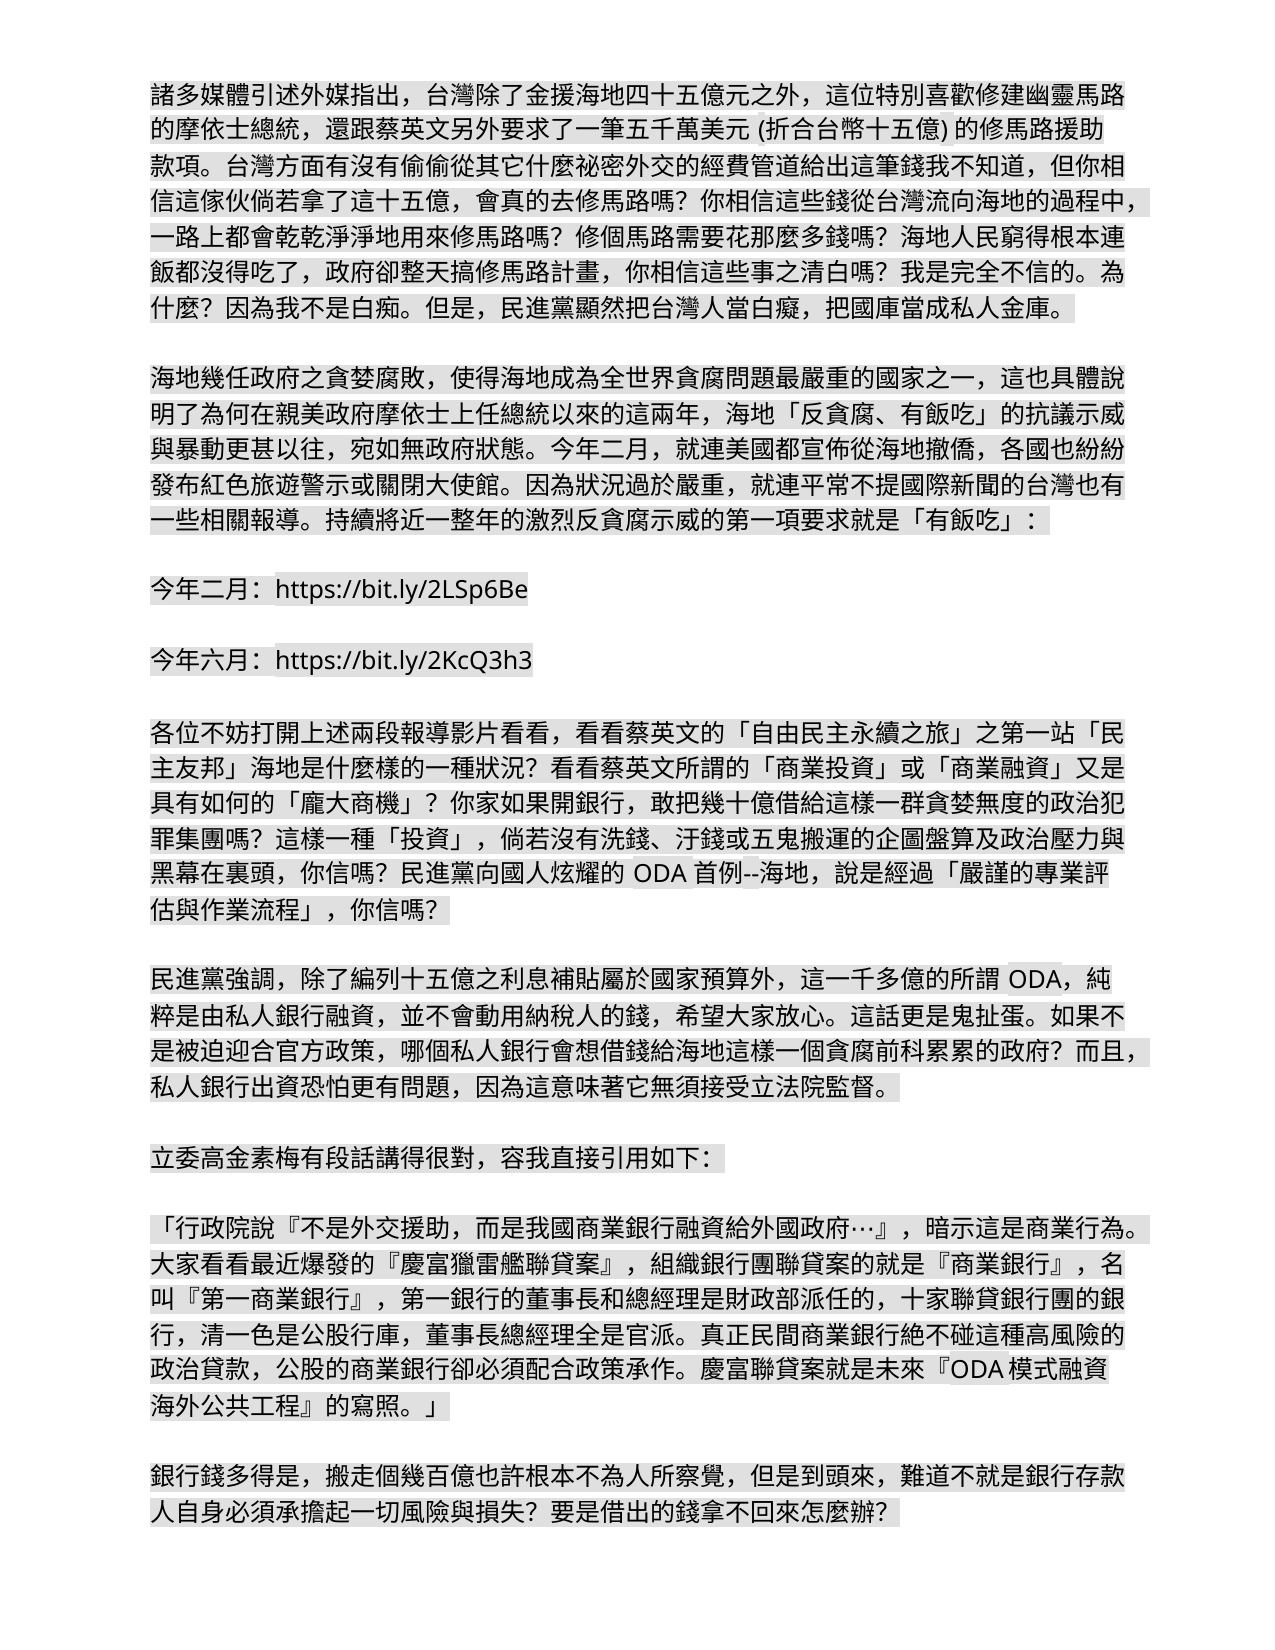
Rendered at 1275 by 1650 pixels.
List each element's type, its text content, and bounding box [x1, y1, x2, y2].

text 你講的事情如下報導，人渣黨竟然以罰款一千萬及五年有期徒刑的重罪控告七十名農民，就只因為他們轉寄了一段有關 ODA 的高金素梅記者會影片。他媽的連轉寄記者會影片都不行？人渣黨真的是連人性都喪失了！ 而且，高金素梅講得一點都沒有錯，所謂ODA 很可能就是假投資真斂財。我也寫過這個事情，而且講得更詳細，請看卡韓政變(133)，我再貼一次，如下。 他媽的要抓農民之前應該先來抓我不是嗎？我不是轉寄記者會影片，而是自己寫，自己提出指控。這個 ODA 就是有鬼，從頭到尾滿口謊言的一種五鬼搬運手法。 這個人渣黨真的是無法無天，喪心病狂，居然以這樣的手段來傷害農民。天底下竟然有這樣一種無法無天的貪污齷齪政權，人民連轉發立委記者會影片就得面臨被關五年黑牢並且把你罰款罰到破產的控告。 我這一整篇文字，拜託各位多多轉寄。媽的，人渣黨有個心態就是以為抓你我這樣一些無權無勢者，抓來開刀，然後就能殺雞儆猴，杜悠悠之口。 同時也要麻煩各位仔細閱讀我寫的，然後問問你自己，相不相信這樣一個所謂 ODA？它媽的，人民連質疑的自由也沒有？由此你也可以知道，台灣那些滿口民主自由的親綠學者們多麼可恥，這些人不是不懂是非善惡，而是昧著良心睜眼說瞎話。 陳真 2019. 12. 30. =================== https://bit.ly/2MFbGHE 分享影片被約談…民進黨強過《反滲透法》 農民心恐慌 2019/12/30 中時 張理國 、 陳怡誠 反滲透法明在立法院闖關，新黨上午舉行記者會，爆料法未過關，蔡政府已等不及拑制言論自由，興訟控告近70名農民。新黨不分區立委候選人邱毅表示，蔡英文在政見會上公然說不辦總統候選人宋楚瑜，代表反滲透法過關，蔡的「巫婆棒」指到誰就辦誰。 新黨上午舉行「反滲透法還沒過，綠色恐怖已降臨！轉發立委問政資訊，超過70名庶民被偵辦！」記者會，新黨不分區立委候選人陳麗玲說，陪同遭控的台南陳姓農民出面，說檢方引用「農業金融法」第38條，指控陳先生等人損害全國農業金庫的信用，最重可處5年以下有期徒刑，得併科新台幣1000萬以下罰金，蔡政府簡直是用大炮打小鳥。 陳先生表示，自己是在網上看到立委高金素梅記者會影音，提及有民進黨立委將算盤打到全國農業金庫接收農漁會的轉存金額7000億，認為當中至少有5000億可用作新南向的ODA海外投資計劃，最後可能完全無法回收，等同被掏空，因此在臉書上分享，沒想到竟就被台北地檢署發出傳票，要求在2020年1月6日到庭說明。陳先生說，「我只是農民，哪知道什麼，心裡很恐慌，為什麼PO小小的PO文就有這麼大的問題」？ 新黨不分區立委候選人王炳忠表示，轉發高金影音，是人民看到立委的質疑，這不是非常正常的事情嗎？蔡說維護新聞自由，言論自由，但現在每天卻有像陳先生一樣，只要轉發質疑，就會被找去問話。 新黨不分區立委候選邱毅說，包括郵政儲金及農業金庫資金都是不能辭動用的，立委的質疑，農民PO在臉書違什麼法，這完全是恫嚇，讓台灣變一言堂，為反滲透法製造氛圍。 他並說，轉貼都不可以，這代表將來反滲透法通過後想辦就能辦，蔡公然說不會辦到宋，而林飛帆說要辦他，要辦不辦都蔡政府說了算，隨她巫婆棒指，反滲透法的重點不是針對結果，而是在於訴訟過程，讓你在過程中被毀掉，「可怕的是過程不是結果，過程就是血滴子」，結果有沒有罪是另個問題。 為了抗議反滲透法闖關，新黨也提言明早8點左右就會前往立法表達抗議。 ========================== 卡韓政變 (133)：民進黨把台灣人當白痴 陳真 2019. 08. 03. 蔡英文於今年7月 13日出訪「友邦」海地共和國，「送給」海地政府45億 (按：這句話已構成犯罪，我準備等著「落網」)。有民眾不滿凱子金援外交，於是在臉書和Line群組裏頭批評說：「高雄市登革熱防治經費需要五千萬，中央只給了兩千多萬，卻一口氣送給了海地45億，這是什麼政府！」對此大表不滿。 蔡英文聽了很不爽，當她人都還在國外參訪時，隨即在17日之海外記者會上開罵說這些都是「假消息」，是「有人刻意操弄」，因此下令刑事局「偵辦查處」。蔡英文說，「五千萬的登革熱經費並沒有變成兩千多萬，所以是造謠」。可是，目前只撥給高市府兩千六百六十萬，誰知道剩下的錢幾時才會撥下？這樣就叫做「造謠」？ 蔡英文一聲令下，它媽的真是效率有夠快，居然一下就「破案」了。就在上星期四 (7月25日)，刑事局宣布「破案」，朱姓男子等數人「落網」，包括轉發訊息者亦遭逮捕。警方分析臉書指出：「分享次數超過8百次以上，超過千人瀏覽，已對社會安寧造成廣大影響」，旋即在全台各縣市逮捕一干「嫌犯」移送法辦。 最離譜的是，其中還包括一位75歲的阿嬤，她在私人的 Line 群組中張貼這個所謂「假消息」，竟遭人截圖告發，警方依觸犯社會秩序維護法，指控她「散佈謠言，影響公共安寧」，移送法辦，坐牢三天或罰款三萬。 私人之間的談話，被他人截圖外流，竟然就要被抓，說她「影響公共安寧」，這不會太荒唐嗎？要抓也是應該抓那個截圖外流散佈訊息者不是嗎？更何況，這些訊息千真萬確，哪來假消息？ 蔡英文說，45億是「貸款」，是「借」給海地政府，不是「送」，因此是「造謠」，必須抓起來。可是，台灣過去幾十年來四處「借」給一堆「友邦」，動輒數十億，幾時償還過？更不用說像海地這樣一個極度貪污腐敗的強盜政府。借得出去，拿得回來嗎？有可能嗎？ 如果這是假消息，為何海內外媒體大多如此報導？為何不去控告這些媒體或去函更正？而是只會抓網友，甚至抓一個私下抱怨的75歲阿嬤。比方說，就連向來親美親台親得很用力的英國泰晤士報，斗大標題都是這麼寫的，寫得很難聽哦： https://bit.ly/2KbXchs "Taiwan stumps up $150m after Haiti threat to withdraw support"。 stump up 就是被迫掏腰包的意思。翻成中文就是「海地威脅斷交，台灣花錢消災」，簡單說就是勒索。許多海外媒體就是這麼報導的。如果是借錢給海地，日後本金回收，當然就不叫做勒索，問題是：事實是這樣嗎？更接近事實的說法是：這其實就是賄賂。 可是，蔡英文卻睜眼說瞎話，詐騙台灣人。她說。這45億元不但是「貸款」，而且是有著「很大商業性質」的貸款，是一種「投資」，叫做 ODA。蔡英文這些話，完全就是詐欺，把台灣人當白癡。 ODA (Official Development Assistance) 翻成中文就是「政府開發協助」，簡單說就是透過近乎「半買半相送」的優惠貸款，藉以擴大政治影響版圖，同時也改善對方經濟與民生建設，是由政府主導的一種金援，而非什麼商業投資。 ODA之所謂「優惠貸款」，依據OECD (經濟合作與發展組織) 的定義，最少須含有25%的「贈與成分」（grant element，簡稱 GE）。GE並非融資總額的某個百分比，而是有個複雜的計算公式。總而言之，這樣一種政府金援，基本上就是肉包子打狗，正常狀況下雖不至於全部有去無回，但也不會有什麼「商機」在裏頭，因為它根本就不是一種商業投資。 理論上，倘若一個國家很有錢 (通常是已開發國家)，那麼，在某個合理範圍內，富國幫助窮國，天經地義，沒有理由反對。問題不在於 ODA 本身，而是在於民進黨的 ODA 非常荒唐且完全不透明。乾淨的可能性是零！為什麼呢？因為種種行徑，匪夷所思。 首先，蔡英文及整個民進黨，居然把 ODA 說成是一種民間商業融資，否認它是一種政府援助。這就是說謊，把台灣人當白痴。你想，若非被迫，哪家私人銀行敢借幾十億元給海地那樣一種跟搶匪根本沒兩樣的所謂政府？銀行當然是會把錢借給信用良好且有能力償還者，誰會借給一群貪得無饜的搶匪？ 但是，民進黨卻睜眼說瞎話，說 ODA 乃是「以債信良好的國家做為承作對象」，而海地就是第一個雀屏中選者，還把它宣傳成一種了不起的政績。可是，海地如果稱得上「債信良好」，那麼全世界就絕對找不到一個債信不良的國家了。事實上，海地甚至連被評等的資格也沒有，因為根本不用評。但是，民進黨卻居然胡扯說選中海地是「經過專業嚴謹的評估與作業程序」。 根據世界經濟論壇「2018全球競爭力The Global Competitiveness Index 4.0報告」，海地競爭力在全球140個參與評等之經濟體中排名第138名，倒數第三名。世界銀行2018年10月公布的「Doing Business 2019」經商環境報告，海地「經商容易度排名」(Ease of Doing Business Ranking) 在全球190個經濟體中排名第182名，一樣是末段班。至於信評方面，從來也沒有過，這也能說是「債信良好」？此外，海地公衛設施與民生基礎建設極差，因為都被貪污光了，國民平均壽命僅有42歲。 今年7月11日，蔡英文展開為期12天的所謂「自由民主永續之旅」，第一站就是海地。台灣媒體一面倒地吹捧，說是什麼與全世界展開民主戰略結盟，宣揚台灣民主價值云云，鬼話連篇，一派胡言。 事實上，海地經常陷入動亂，反貪腐示威抗議不斷，光是過去一年來，暴亂之中就死了數十人，傷者無數。今年六月，一位報導海地總統貪污的記者，疑似被官方派人謀殺，案發時間就在蔡英文出訪海地的前一個月。 海地民眾抗議不斷的原因就是因為主政者瘋狂肆無忌憚的貪污，導致嚴重的通貨膨漲，民不聊生。而貪污的主角之一就是台灣的這位「民主友人」--2017年2月甫上任的海地總統摩依士 (Jovenel Moïse)。 2018年5月底，就在接二連三的邦交國與台灣斷交之際，一如藍營之前海地大使楊承達所預料，這位「民主友人」就趕緊跑來趁火打劫，向台灣威脅要錢了。而且如楊大使先前所說，「金援金額很可能會是天文數字」。甚至可能是為了怕夜長夢多，竟然在所謂聯合公報裏頭還規定時間，必須在60天內完成勒索程序 (聯合公報第四條)，真的非常離譜，就跟綁匪限期交出贖金的作風差不多。 早在摩依士於 2017年當選總統之前，他以及他所屬的政黨就已涉入許多貪污案件，其中金額最大的一項集體貪瀆，就是委內瑞拉所倡議的一個地區性能源合作組織，叫做「石油加勒比計劃」（Petrocaribe），涉案者除摩依士之外，還包括與之友好的兩位海地前總統及十多名官員、民代及大財團。貪污情況之嚴重與荒唐程度，恐怕十個阿扁也比不上。 2016年，海地國會就「石油加勒比計畫」的貪污情況展開調查。今年一月和五月，海地高等審計法院發表調查報告，直指整個貪污集團的核心人物就是摩依士總統，旋即引爆群眾怒火，發生暴動，死傷多人。 調查報告中詳列一長串貪瀆腐敗事證。比方說，很多所謂民生基礎建設淪為「幽靈」建築，根本不存在；所謂修馬路也是修「幽靈」馬路，根本沒動工，錢全進了這位貪污總統以及一群貪官污吏和財團的口袋中，貪瀆金額佔能源計劃援助款項38億美元 (折合台幣一千兩百多億) 的至少六成，亦即大約二十億美元，相當於台幣六百多億遭到私吞濫用，貪婪程度只能用無法無天、肆無忌憚來形容。 再舉個例，2014年，摩依士當總統前，掛名兩家空頭工程公司 Agritrans 和 Betexs 的負責人，和當時擔任海地總統的好朋友馬德立 (Michel Martelly) 政府簽約，假裝說要修馬路，同樣是幾千萬元拿走了，結果修的卻是根本不存在的「幽靈」馬路，膽大包天的貪瀆程度，簡直匪夷所思。 更離譜的是，同一個標案，貪污一次還不夠，竟然還一魚二吃；同一個道路修建計畫，海地政府竟然和摩依士分別掛名的那兩家空頭公司同時簽約，收取兩次費用，卻修建出根本不存在的「幽靈」道路，什麼也沒做。 諸多媒體引述外媒指出，台灣除了金援海地四十五億元之外，這位特別喜歡修建幽靈馬路的摩依士總統，還跟蔡英文另外要求了一筆五千萬美元 (折合台幣十五億) 的修馬路援助款項。台灣方面有沒有偷偷從其它什麼祕密外交的經費管道給出這筆錢我不知道，但你相信這傢伙倘若拿了這十五億，會真的去修馬路嗎？你相信這些錢從台灣流向海地的過程中，一路上都會乾乾淨淨地用來修馬路嗎？修個馬路需要花那麼多錢嗎？海地人民窮得根本連飯都沒得吃了，政府卻整天搞修馬路計畫，你相信這些事之清白嗎？我是完全不信的。為什麼？因為我不是白痴。但是，民進黨顯然把台灣人當白癡，把國庫當成私人金庫。 海地幾任政府之貪婪腐敗，使得海地成為全世界貪腐問題最嚴重的國家之一，這也具體說明了為何在親美政府摩依士上任總統以來的這兩年，海地「反貪腐、有飯吃」的抗議示威與暴動更甚以往，宛如無政府狀態。今年二月，就連美國都宣佈從海地撤僑，各國也紛紛發布紅色旅遊警示或關閉大使館。因為狀況過於嚴重，就連平常不提國際新聞的台灣也有一些相關報導。持續將近一整年的激烈反貪腐示威的第一項要求就是「有飯吃」： 今年二月：https://bit.ly/2LSp6Be 今年六月：https://bit.ly/2KcQ3h3 各位不妨打開上述兩段報導影片看看，看看蔡英文的「自由民主永續之旅」之第一站「民主友邦」海地是什麼樣的一種狀況？看看蔡英文所謂的「商業投資」或「商業融資」又是具有如何的「龐大商機」？你家如果開銀行，敢把幾十億借給這樣一群貪婪無度的政治犯罪集團嗎？這樣一種「投資」，倘若沒有洗錢、汙錢或五鬼搬運的企圖盤算及政治壓力與黑幕在裏頭，你信嗎？民進黨向國人炫耀的 ODA 首例--海地，說是經過「嚴謹的專業評估與作業流程」，你信嗎？ 民進黨強調，除了編列十五億之利息補貼屬於國家預算外，這一千多億的所謂 ODA，純粹是由私人銀行融資，並不會動用納稅人的錢，希望大家放心。這話更是鬼扯蛋。如果不是被迫迎合官方政策，哪個私人銀行會想借錢給海地這樣一個貪腐前科累累的政府？而且，私人銀行出資恐怕更有問題，因為這意味著它無須接受立法院監督。 立委高金素梅有段話講得很對，容我直接引用如下： 「行政院說『不是外交援助，而是我國商業銀行融資給外國政府⋯』，暗示這是商業行為。大家看看最近爆發的『慶富獵雷艦聯貸䅁』，組織銀行團聯貸案的就是『商業銀行』，名叫『第一商業銀行』，第一銀行的董事長和總經理是財政部派任的，十家聯貸銀行團的銀行，清一色是公股行庫，董事長總經理全是官派。真正民間商業銀行絶不碰這種高風險的政治貸款，公股的商業銀行卻必須配合政策承作。慶富聯貸案就是未來『ODA模式融資海外公共工程』的寫照。」 銀行錢多得是，搬走個幾百億也許根本不為人所察覺，但是到頭來，難道不就是銀行存款人自身必須承擔起一切風險與損失？要是借出的錢拿不回來怎麼辦？ 民進黨說，拿不回來就依據「紐約公約」(The Convention on the Recognition and Enforcement of Foreign Arbitral Awards) 提告啊。這又是在鬼扯了。海地民眾幾年來死傷那麼多人，不斷抗議示威與暴動，尚且都討不回來一毛錢，連想要求一堆貪瀆者下台都辦不到 (而且還越貪越狠)，你以為那些貪官污吏會跟你打什麼「紐約公約」的仲裁官司？然後依據仲裁結果還你錢？有可能嗎？當然不可能。 部份綠媒卻用力護航，除了睜眼說瞎話歌頌摩依士如何勤政愛民之外，並說「成為呆帳」只是一種「假設」，痛罵批評者以「假設性的問題」來「誤導社會大眾」。可是，如果你了解海地，了解民進黨，了解一點國際現實，了解島內外這些行不由徑、貪得無饜的政客，你會相信這是一種了不起的政績嗎？ 至於有人說，台灣又不是「紐約公約」的締約國，怎麼申請仲裁？這話其實不對。因為我查過「紐約公約」的網站，台灣當然不是締約國，但海地是，而且沒有申請「互惠保留」(reciprocity reservation)。這意思是說，海地願意接受非締約國之仲裁效力。問題是，你認為海地那樣一種宛若叢林社會的政治環境，那些貪官污吏會鳥你什麼「紐約公約」嗎？ 另外，總統府網站上能找到這份聯合公報： https://www.president.gov.tw/NEWS/23387 第五條寫著：「兩國元首重申對於民主價值及原則之重視，並且共同崇尚自由及法治」。真是很不可思議。民進黨卻很得意，說是向全世界推廣民主，推廣台灣價值，建立民主戰略夥伴云云，鬼話連篇。 台灣凱子外交，行之有年，以 ODA為例，往年平均約三億多美元，蔡英文一上台，卻馬上調高十幾倍，變成 35 億美元，亦即一千多億台幣，援助對象包括所謂新南向諸國與友邦。這樣一種內神通外鬼式的金援外交，僅在利息補貼之預算方面需經立院審查，無異黑箱作業；因其不受監督，很可能會有根本無法為外界所知之掏空行庫、洗錢及五鬼搬運和中飽私囊等貪污行為出現。請問你信得過民進黨這個貪婪無度的政治詐騙集團嗎？ 這個人渣黨，做賊心虛，為了嚇阻人民批評，竟然大量透過司法手段來對付批評民眾。今年一月，刑事局成立「假訊息查處小組」，全國警察機關成員任務編組竟然高達111人。真是非常離譜。警察是吃飽太閒嗎？ 其實，台灣人真是太溫和了，連「送給海地45億，這是什麼政府！」這樣一句如此溫和的批評，竟然也要被司法追殺。它媽的這如果不是人渣黨，什麼是人渣黨？ 這回透過 ODA 金援海地四十五億，雖已是天文數字，但是後頭不知道還有沒有更可怕的事。去年 (2018年) 4月2日，親民黨黨團召開一個記者會： https://news.tvbs.com.tw/life/894440 指控蔡英文竟然打算把全國的農業金庫七千億元全部投入 ODA，藉以推動所謂新南向政策。親民黨痛批，農業金庫放款率低，農民平常想借錢，難如登天，民進黨卻竟然要把這七千億元拿去其它國家進行政治豪賭。此事究竟如何，並無下文。我只能說，大家腦子最好清醒一點，認清是非，認清善惡；不要以為政治好像只是一種不須付出代價的身外事。 這二十年來，豺狼當道，人渣橫行，忠良之士卻飽受污名與踐踏，歸根結底問題仍是在於人民實在太好騙，特別是年輕一代，真的是大多近乎腦殘。這樣講很不禮貌，聽起來好像很驕傲，但我還能用什麼樣更謙和含蓄的方式來訴說這個可悲的基本事實呢？ 昨天學姊跟我講了個笑話，我覺得挺有意思。她說，"民主就是一群火雞，投票贊成聖誕節。" 依我看，台灣恰恰就是這麼一回事。人民被詐騙集團操弄與洗腦，認賊作父，親手葬送自己原本燦爛輝煌的前景。自欺欺人，寧不悲乎？ ========================== 又一個千億元黑洞 2017/10/16 中國時報 主筆室 蔡總統在參加世界台商年會時表示，要以千億元作為「政府開發協助」（ODA）計畫，以支持新南向政策。這是蔡政府另外一個千億元的財政大黑洞，立委高金素梅批評將成為「洗錢」，不是沒道理。 依照蔡英文的說法，這筆錢是用來當專案融資基金，必要時可補貼利差，目標是協助台灣企業與新南向國家的公共工程合作，理想上可協助台商拿到東南亞國家的公共工程，並促進台灣與這些國家的關係。 不過蔡政府還沒有說清楚：這筆錢從哪裡來？依照什麼機制、有什麼徵信過程，如何決定融資對象與額度？當然，更重要的是，萬一發生問題，可以如何確保債權。如果沒有細膩的規畫，沒有找來有金融專業又正派者主其事，確實可能大開洗錢、官商勾結的大門。 試想，某政商關係良好者，拿出沒有什麼價值資產的海外公司向政府申請融資，如果沒有專業把關，廠商拿到貸款後，就因「經營不善」而倒閉，政府手上的擔保品卻沒有價值，只能徒呼負負；即使政府有心透過金融機構追討債權，但畢竟「錢不是自家」的，又碰上政商關係硬者，也是有心無力吧。 至於效益，看看東協國家與大陸政治、經濟關係如此密切，大陸拿出來融資援外的資金更數百倍於台灣，寄望因此打開與東協國家的關係，太過於一廂情願了。 蔡政府的經濟藍圖過分依賴政府撒錢，動輒百億、千億的國家級貿易公司、投資基金、農產品貿易公司、公共建設計畫，這次的ODA計畫算是為台灣再增加一個千億元的財政黑洞。台灣到底有多少個千億元可供蔡政府如此揮霍？ ============== 【即時短評】打假還是打手？忘了本分的刑事局 聯合報 記者陳金松 2019-07-30 刑事局最近積極「打假」，轉傳「蔡英文修官邸一億兩千萬」訊息的朱姓退伍軍人昨天被依社維法移送裁處。圖／刑事局提供 最近的刑事局很忙，不是忙著各地頻傳的槍擊案，也不是總統蔡英文上台時信誓旦旦的掃毒和打詐，而是忙著抓上級交辦的「假消息」；從蔡英文「海地金援45億」、「修官邸1億2千萬」，到蘇貞昌「公祭擲筆」，不利的言論刑事局全卯足全力抓人，不管是原始造謠者，還是不滿時局的轉貼民眾。 資訊爆炸年代，網路各種似是而非的訊息充斥，不只政治人物，市井小民也深受其害；假消息不是不能抓，任何造謠傷害訊息，當事人都有權提告，政府也有責任防杜；重點是全民應同一標準，依法行政，而不是對特定人士服務。 看看刑事局今年一月成立的「假訊息查處小組」，全國警察機關成員任務編組達111人，統計至今偵破26件；捫心自問，有幾件和一般民眾有關。 網路爭議訊息氾濫，有些造謠，有些只是質疑或調侃，真的要抓，不但抓不完，也有侵犯言論自由之虞，要警察擔查證責任不僅荒謬，也不是法治國家該有的精神；何況只查辦上級指示案件，連轉傳的不知情者也照抓不誤，和「東廠」何異。 身為刑事專業龍頭，刑事局職司全國重大刑案重責，天天忙著辦違反社會秩序維護法的假消息，忘了自己本業，基層早叫苦不已，高層卻依然故我，何其悲哀。 假消息不可怕，可怕的是麻木不仁的政府，還有甘為打手、忘了自己本分的警察高層。看看仍然困擾著社會大眾的毒品、詐騙、槍擊案，刑事局的角色，如今在那裡？ [150, 75, 1125, 1562]
